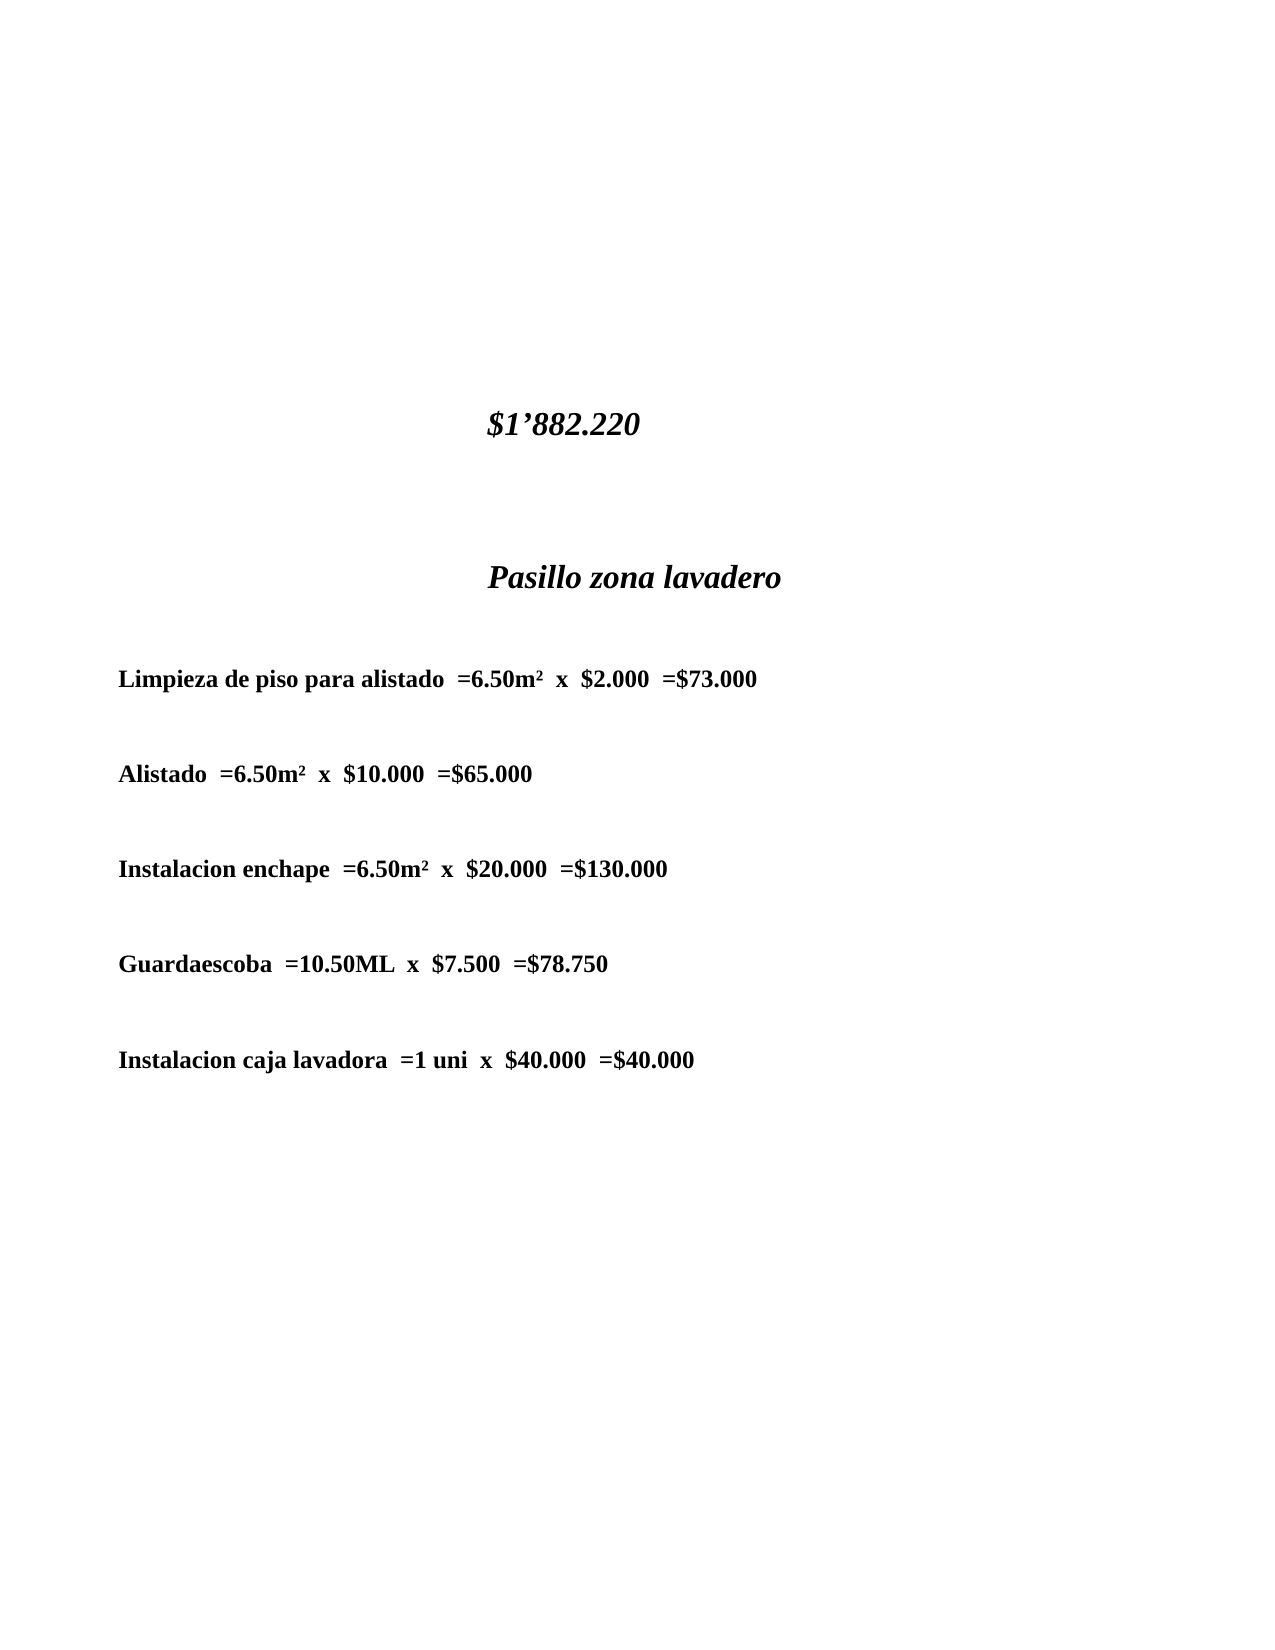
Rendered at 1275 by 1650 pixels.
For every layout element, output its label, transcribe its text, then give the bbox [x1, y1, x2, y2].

text Pasillo zona lavadero [118, 558, 1157, 596]
text Instalacion enchape =6.50m² x $20.000 =$130.000 [118, 854, 1157, 883]
text Limpieza de piso para alistado =6.50m² x $2.000 =$73.000 [118, 664, 1157, 693]
text Guardaescoba =10.50ML x $7.500 =$78.750 [118, 949, 1157, 978]
text Alistado =6.50m² x $10.000 =$65.000 [118, 759, 1157, 788]
text Instalacion caja lavadora =1 uni x $40.000 =$40.000 [118, 1045, 1157, 1073]
text $1’882.220 [118, 404, 1157, 442]
